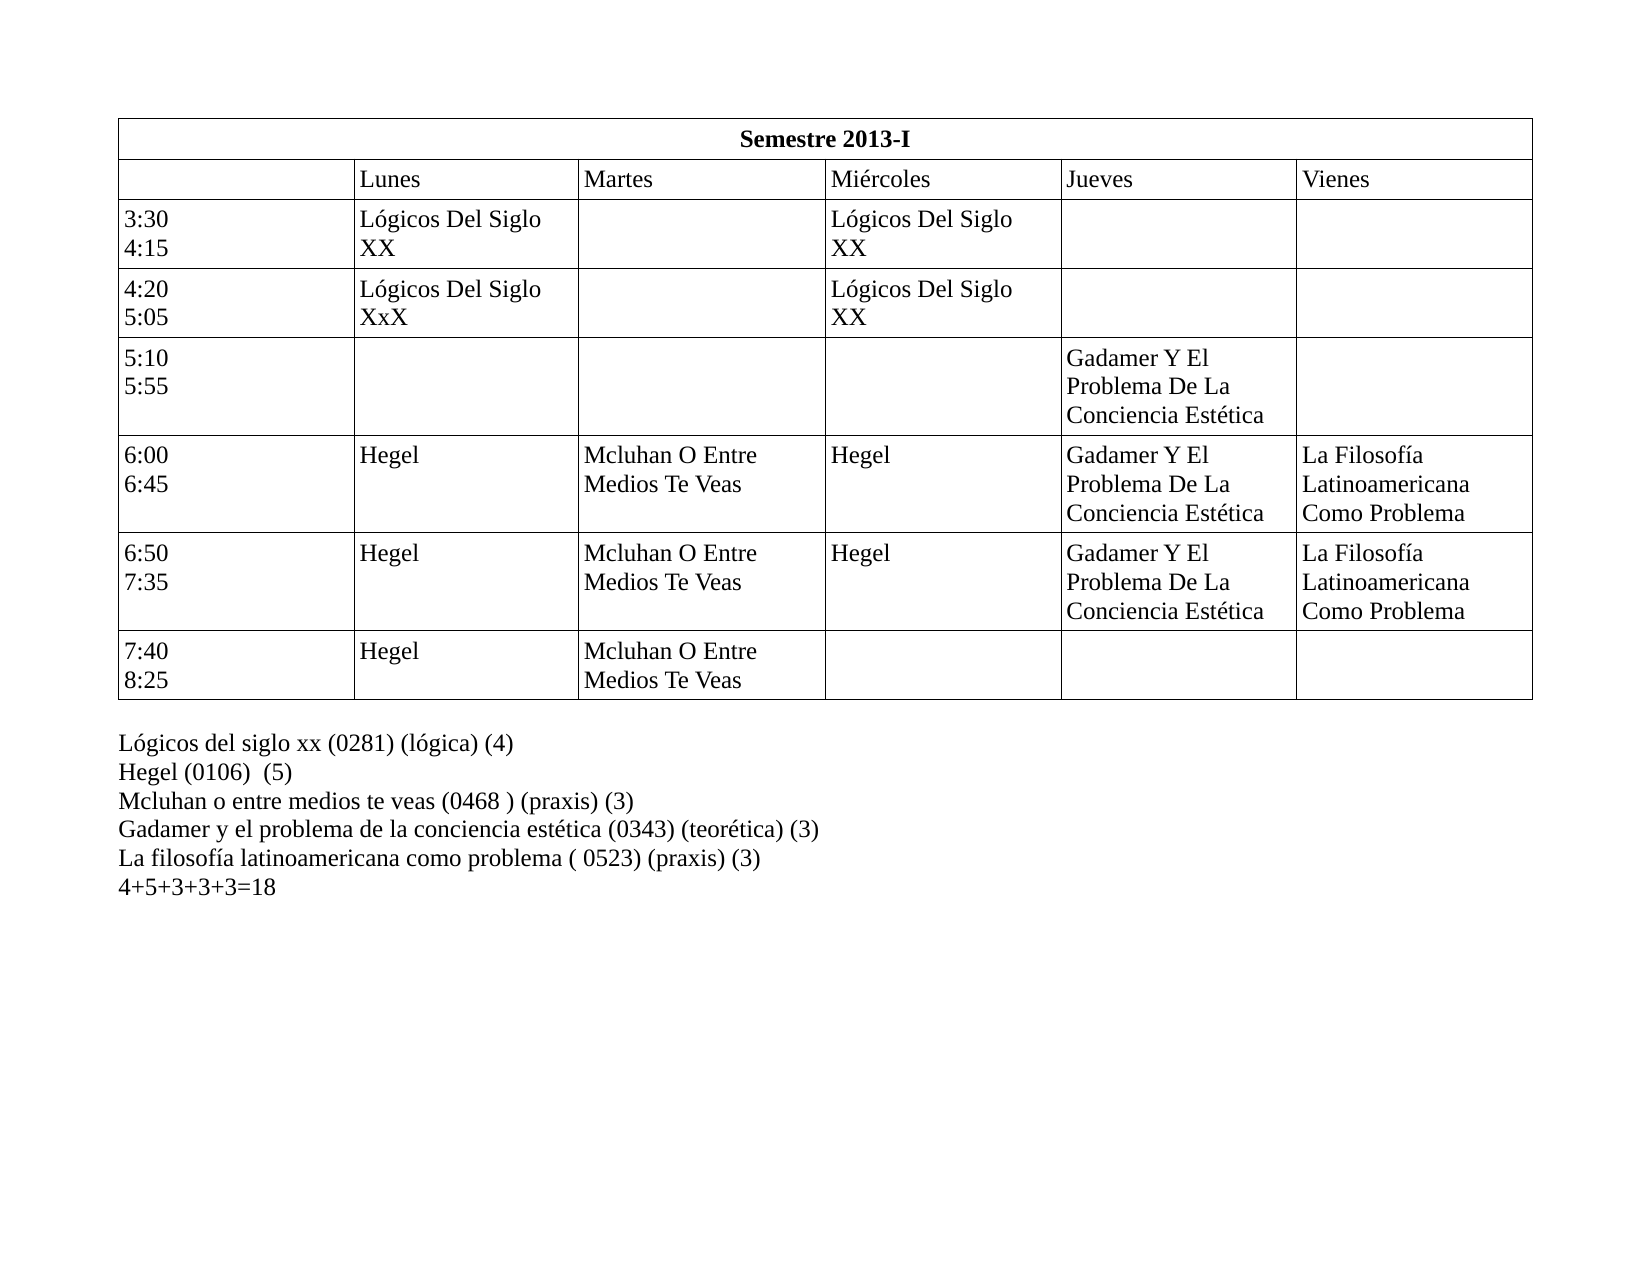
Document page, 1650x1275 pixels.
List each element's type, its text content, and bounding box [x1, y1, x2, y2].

table_header Semestre 2013-I [119, 119, 1532, 158]
table_cell [1297, 200, 1532, 268]
table_cell Gadamer Y El Problema De La Conciencia Estética [1062, 338, 1296, 435]
table_cell Gadamer Y El Problema De La Conciencia Estética [1062, 533, 1296, 630]
table_cell [826, 338, 1061, 435]
table_cell 4:20 5:05 [119, 269, 354, 337]
table_cell [119, 160, 354, 199]
table_cell Lógicos Del Siglo XX [826, 200, 1061, 268]
table_cell [1062, 200, 1296, 268]
table_cell [1297, 338, 1532, 435]
table_cell [1297, 269, 1532, 337]
text Mcluhan o entre medios te veas (0468 ) (praxis) (3) [118, 786, 1532, 814]
table_cell Lógicos Del Siglo XX [826, 269, 1061, 337]
table_cell [1062, 631, 1296, 699]
text Hegel (0106) (5) [118, 757, 1532, 786]
table_cell Lógicos Del Siglo XX [355, 200, 578, 268]
table_cell Mcluhan O Entre Medios Te Veas [579, 533, 825, 630]
table_cell Hegel [355, 631, 578, 699]
table_cell 6:00 6:45 [119, 436, 354, 532]
table_cell Mcluhan O Entre Medios Te Veas [579, 631, 825, 699]
table_cell [1297, 631, 1532, 699]
table_cell Hegel [355, 533, 578, 630]
table_cell Jueves [1062, 160, 1296, 199]
table_cell [579, 338, 825, 435]
table_cell 5:10 5:55 [119, 338, 354, 435]
table_cell Lógicos Del Siglo XxX [355, 269, 578, 337]
table_cell Hegel [826, 533, 1061, 630]
table_cell [355, 338, 578, 435]
table_cell Lunes [355, 160, 578, 199]
table_cell 6:50 7:35 [119, 533, 354, 630]
table_cell Gadamer Y El Problema De La Conciencia Estética [1062, 436, 1296, 532]
table_cell Vienes [1297, 160, 1532, 199]
table_cell Hegel [826, 436, 1061, 532]
text Gadamer y el problema de la conciencia estética (0343) (teorética) (3) [118, 814, 1532, 843]
table_cell [579, 269, 825, 337]
table_cell [579, 200, 825, 268]
table_cell La Filosofía Latinoamericana Como Problema [1297, 436, 1532, 532]
text Lógicos del siglo xx (0281) (lógica) (4) [118, 728, 1532, 757]
table_cell 3:30 4:15 [119, 200, 354, 268]
table_cell Martes [579, 160, 825, 199]
text La filosofía latinoamericana como problema ( 0523) (praxis) (3) [118, 843, 1532, 872]
table_cell Mcluhan O Entre Medios Te Veas [579, 436, 825, 532]
table_cell 7:40 8:25 [119, 631, 354, 699]
text 4+5+3+3+3=18 [118, 872, 1532, 901]
table_cell [1062, 269, 1296, 337]
table_cell Miércoles [826, 160, 1061, 199]
table_cell Hegel [355, 436, 578, 532]
table_cell [826, 631, 1061, 699]
table_cell La Filosofía Latinoamericana Como Problema [1297, 533, 1532, 630]
